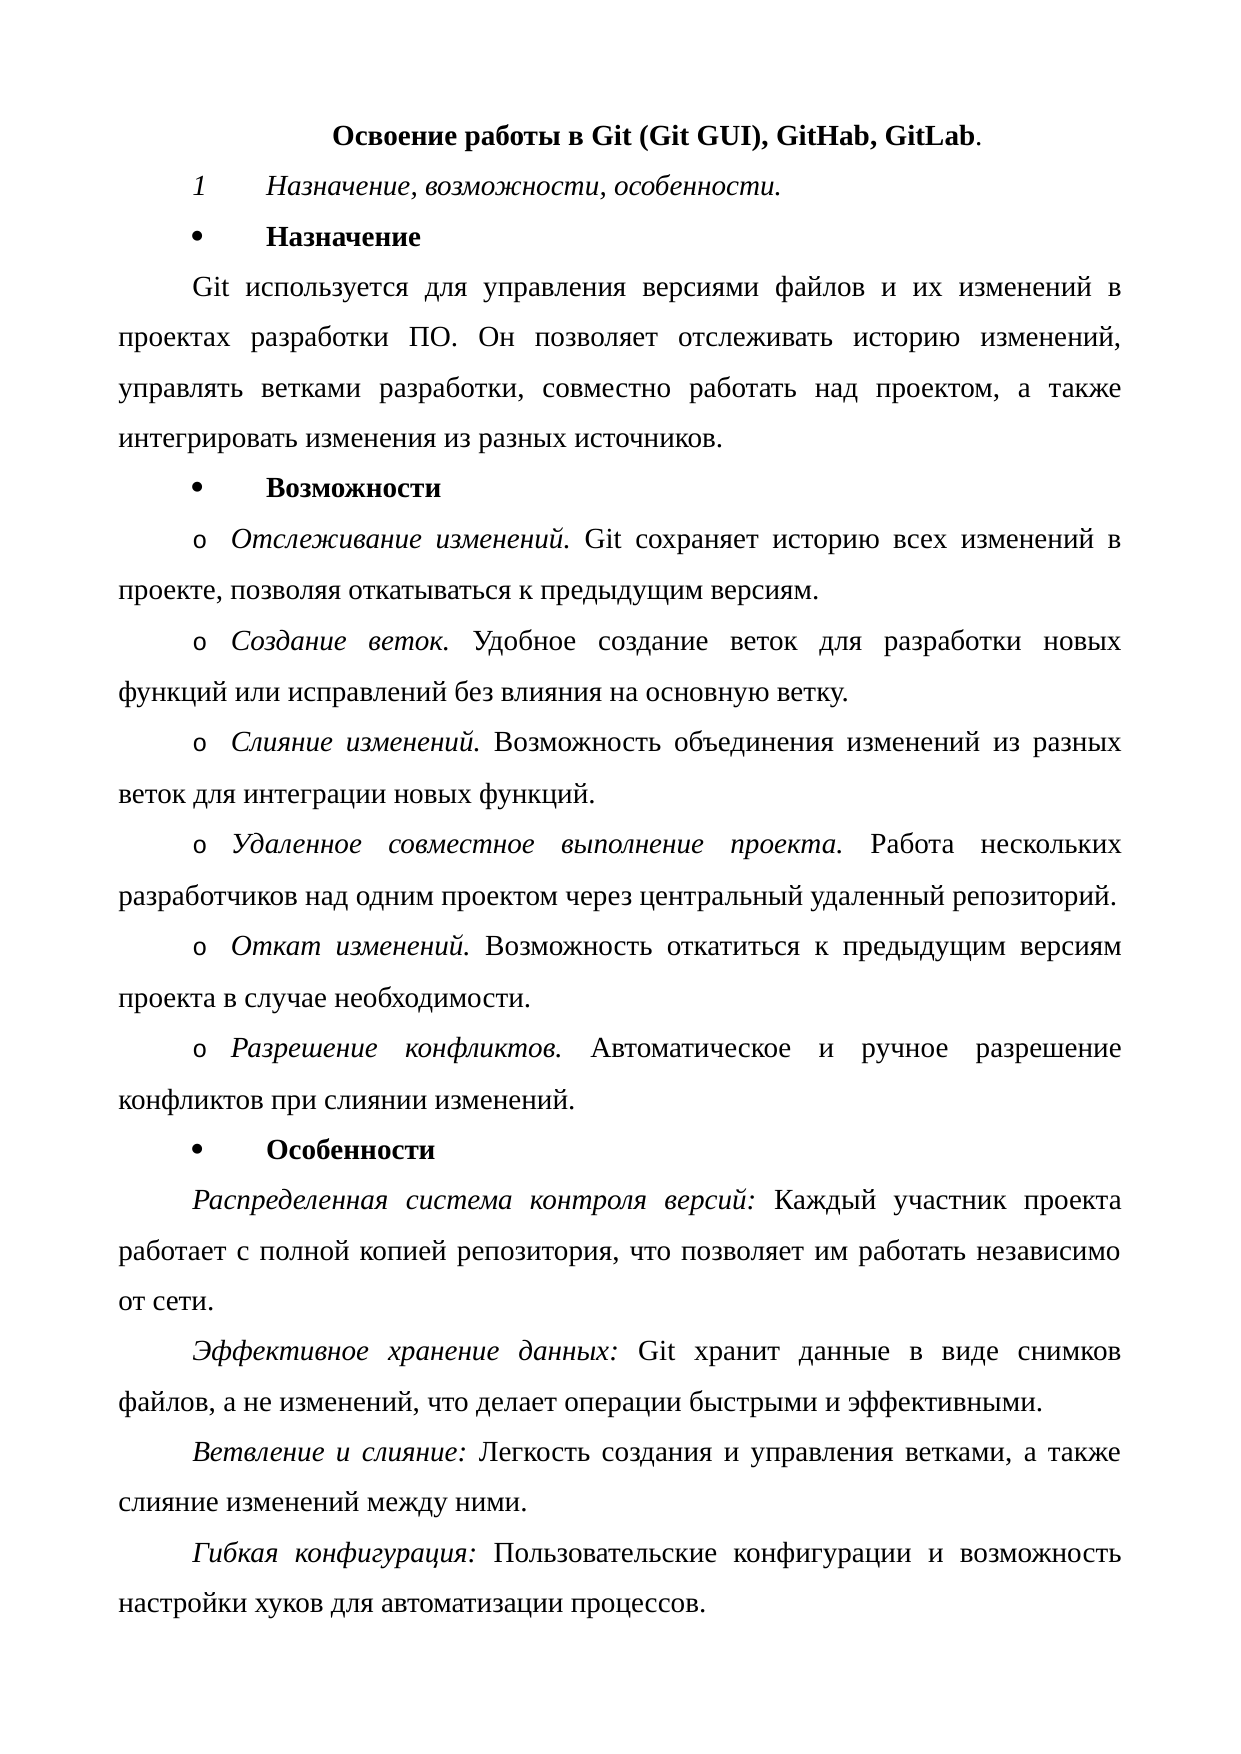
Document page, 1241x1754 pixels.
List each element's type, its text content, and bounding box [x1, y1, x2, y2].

list Откат изменений. Возможность откатиться к предыдущим версиям проекта в случае необходимости. [118, 928, 1122, 1013]
list Возможности [118, 470, 1122, 504]
list Отслеживание изменений. Git сохраняет историю всех изменений в проекте, позволяя откатываться к предыдущим версиям. [118, 521, 1122, 606]
list Эффективное хранение данных: Git хранит данные в виде снимков файлов, а не изменений, что делает операции быстрыми и эффективными. [118, 1333, 1122, 1417]
list Назначение, возможности, особенности. [118, 168, 1122, 202]
list Особенности [118, 1132, 1122, 1166]
list Распределенная система контроля версий: Каждый участник проекта работает с полной копией репозитория, что позволяет им работать независимо от сети. [118, 1182, 1122, 1317]
list Назначение [118, 219, 1122, 252]
list Git используется для управления версиями файлов и их изменений в проектах разработки ПО. Он позволяет отслеживать историю изменений, управлять ветками разработки, совместно работать над проектом, а также интегрировать изменения из разных источников. [118, 269, 1122, 454]
list Гибкая конфигурация: Пользовательские конфигурации и возможность настройки хуков для автоматизации процессов. [118, 1535, 1122, 1618]
list Слияние изменений. Возможность объединения изменений из разных веток для интеграции новых функций. [118, 724, 1122, 810]
list Создание веток. Удобное создание веток для разработки новых функций или исправлений без влияния на основную ветку. [118, 623, 1122, 708]
list Ветвление и слияние: Легкость создания и управления ветками, а также слияние изменений между ними. [118, 1434, 1122, 1518]
text Освоение работы в Git (Git GUI), GitHab, GitLab. [118, 118, 1122, 152]
list Разрешение конфликтов. Автоматическое и ручное разрешение конфликтов при слиянии изменений. [118, 1030, 1122, 1115]
list Удаленное совместное выполнение проекта. Работа нескольких разработчиков над одним проектом через центральный удаленный репозиторий. [118, 826, 1122, 912]
